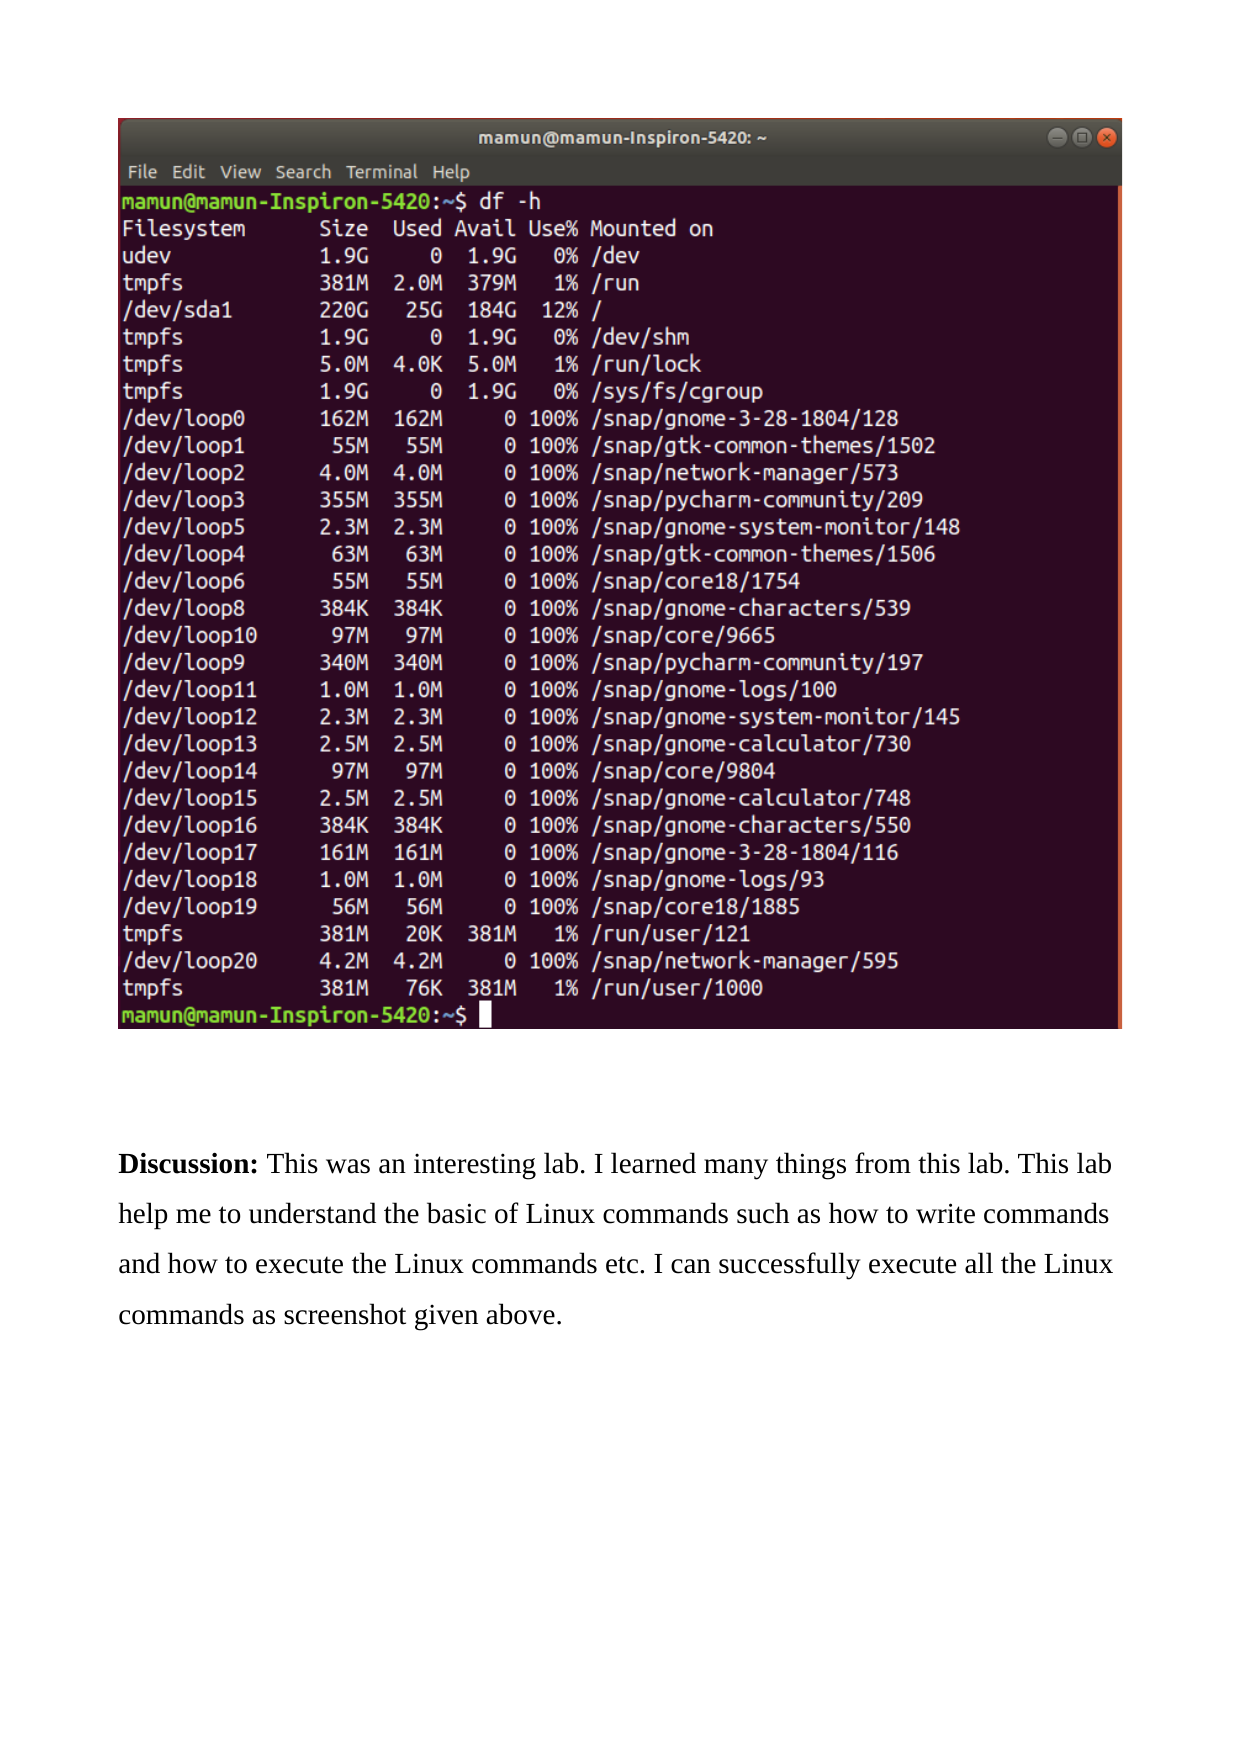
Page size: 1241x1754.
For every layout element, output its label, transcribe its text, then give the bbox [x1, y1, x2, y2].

picture [118, 118, 1123, 1029]
text Discussion: This was an interesting lab. I learned many things from this lab. This lab help me to understand the basic of Linux commands such as how to write commands and how to execute the Linux commands etc. I can successfully execute all the Linux commands as screenshot given above. [118, 1146, 1122, 1330]
